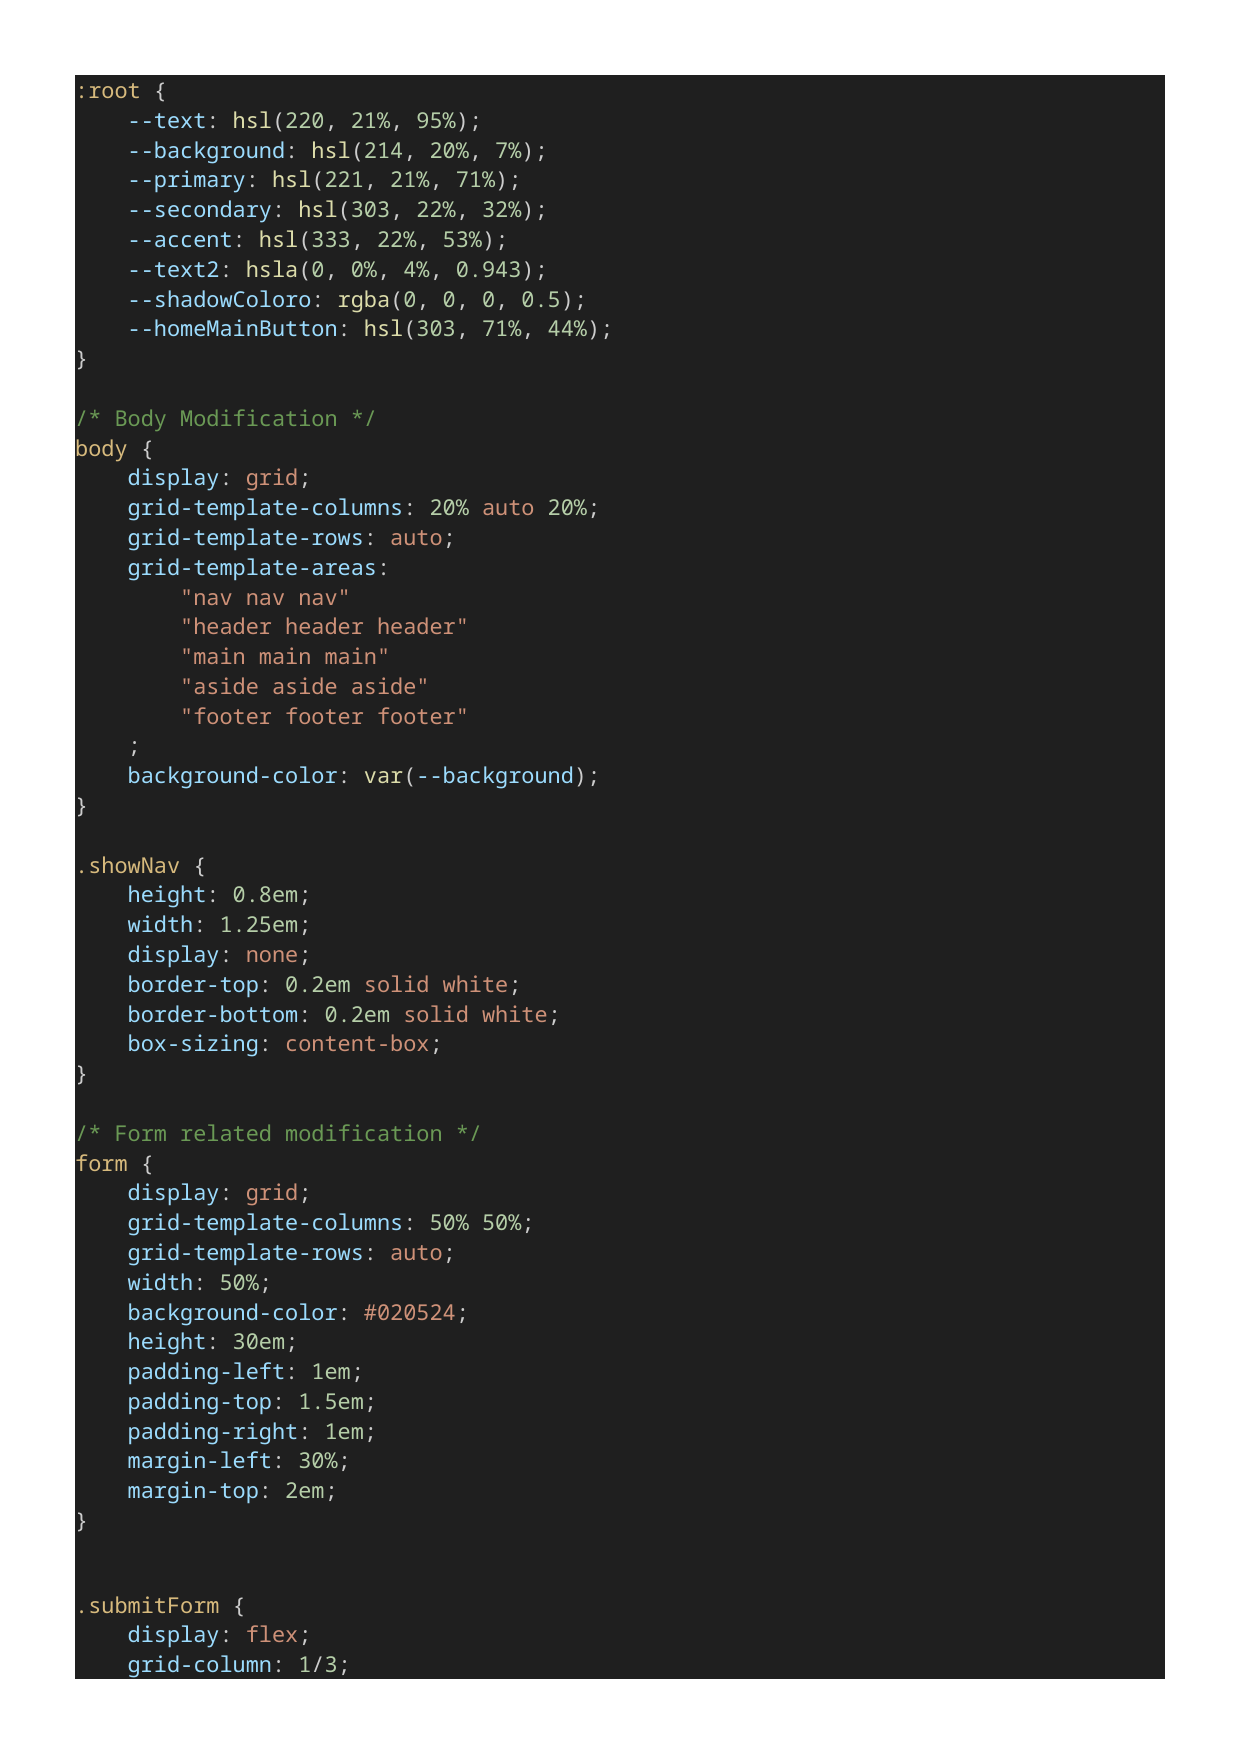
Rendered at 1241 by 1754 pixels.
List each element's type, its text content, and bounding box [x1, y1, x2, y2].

text display: none; [75, 939, 1165, 969]
text "header header header" [75, 611, 1165, 641]
text background-color: var(--background); [75, 760, 1165, 790]
text } [75, 1058, 1165, 1088]
text --accent: hsl(333, 22%, 53%); [75, 224, 1165, 254]
text .submitForm { [75, 1589, 1165, 1619]
text --shadowColoro: rgba(0, 0, 0, 0.5); [75, 283, 1165, 313]
text grid-column: 1/3; [75, 1649, 1165, 1679]
text width: 1.25em; [75, 909, 1165, 939]
text } [75, 343, 1165, 373]
text --text: hsl(220, 21%, 95%); [75, 105, 1165, 134]
text background-color: #020524; [75, 1296, 1165, 1326]
text .showNav { [75, 849, 1165, 879]
text body { [75, 432, 1165, 462]
text "footer footer footer" [75, 701, 1165, 730]
text "aside aside aside" [75, 671, 1165, 701]
text --homeMainButton: hsl(303, 71%, 44%); [75, 313, 1165, 343]
text "nav nav nav" [75, 581, 1165, 611]
text border-bottom: 0.2em solid white; [75, 998, 1165, 1028]
text width: 50%; [75, 1267, 1165, 1296]
text --text2: hsla(0, 0%, 4%, 0.943); [75, 254, 1165, 283]
text margin-top: 2em; [75, 1475, 1165, 1505]
text box-sizing: content-box; [75, 1028, 1165, 1058]
text grid-template-rows: auto; [75, 522, 1165, 552]
text grid-template-areas: [75, 552, 1165, 581]
text --background: hsl(214, 20%, 7%); [75, 134, 1165, 164]
text form { [75, 1147, 1165, 1177]
text /* Body Modification */ [75, 403, 1165, 432]
text display: grid; [75, 462, 1165, 492]
text --primary: hsl(221, 21%, 71%); [75, 164, 1165, 194]
text padding-top: 1.5em; [75, 1386, 1165, 1416]
text "main main main" [75, 641, 1165, 671]
text /* Form related modification */ [75, 1118, 1165, 1147]
text :root { [75, 75, 1165, 105]
text border-top: 0.2em solid white; [75, 969, 1165, 998]
text padding-right: 1em; [75, 1416, 1165, 1445]
text ; [75, 730, 1165, 760]
text height: 30em; [75, 1326, 1165, 1356]
text } [75, 1505, 1165, 1535]
text padding-left: 1em; [75, 1356, 1165, 1386]
text margin-left: 30%; [75, 1445, 1165, 1475]
text } [75, 790, 1165, 820]
text grid-template-rows: auto; [75, 1237, 1165, 1267]
text height: 0.8em; [75, 879, 1165, 909]
text --secondary: hsl(303, 22%, 32%); [75, 194, 1165, 224]
text display: grid; [75, 1177, 1165, 1207]
text grid-template-columns: 20% auto 20%; [75, 492, 1165, 522]
text display: flex; [75, 1619, 1165, 1649]
text grid-template-columns: 50% 50%; [75, 1207, 1165, 1237]
